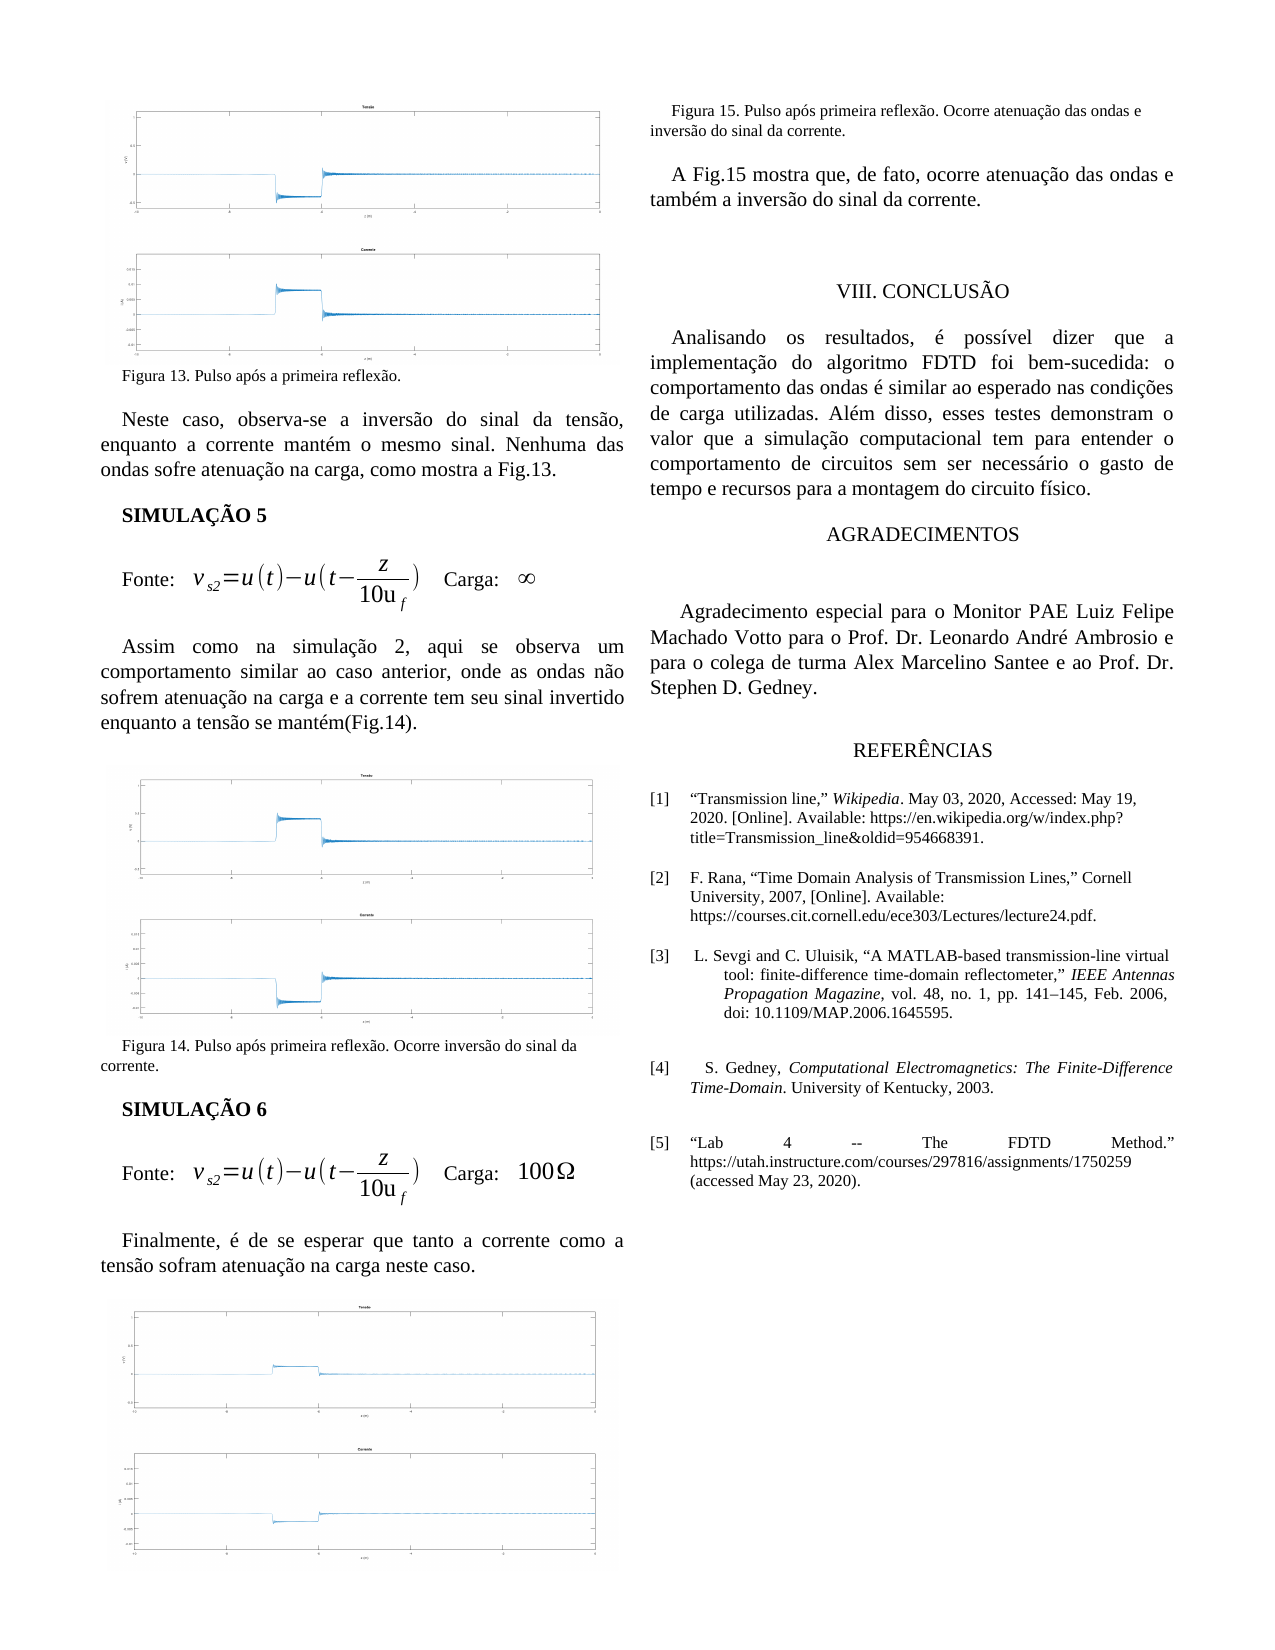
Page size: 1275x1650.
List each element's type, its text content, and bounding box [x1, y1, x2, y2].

text SIMULAÇÃO 5 [100, 503, 625, 527]
text A Fig.15 mostra que, de fato, ocorre atenuação das ondas e também a inversão do sinal da corrente. [650, 161, 1174, 211]
text Neste caso, observa-se a inversão do sinal da tensão, enquanto a corrente mantém o mesmo sinal. Nenhuma das ondas sofre atenuação na carga, como mostra a Fig.13. [100, 407, 625, 481]
text VIII. CONCLUSÃO [650, 279, 1174, 303]
text [5] “Lab 4 -- The FDTD Method.” https://utah.instructure.com/courses/297816/assignments/1750259 (accessed May 23, 2020). [650, 1132, 1174, 1190]
text Agradecimento especial para o Monitor PAE Luiz Felipe Machado Votto para o Prof. Dr. Leonardo André Ambrosio e para o colega de turma Alex Marcelino Santee e ao Prof. Dr. Stephen D. Gedney. [650, 599, 1174, 699]
text Fonte: Carga: [100, 1143, 625, 1206]
text REFERÊNCIAS [650, 737, 1174, 762]
text Finalmente, é de se esperar que tanto a corrente como a tensão sofram atenuação na carga neste caso. [100, 1228, 625, 1277]
text SIMULAÇÃO 6 [100, 1097, 625, 1121]
text Assim como na simulação 2, aqui se observa um comportamento similar ao caso anterior, onde as ondas não sofrem atenuação na carga e a corrente tem seu sinal invertido enquanto a tensão se mantém(Fig.14). [100, 634, 625, 734]
text AGRADECIMENTOS [650, 522, 1174, 546]
text Analisando os resultados, é possível dizer que a implementação do algoritmo FDTD foi bem-sucedida: o comportamento das ondas é similar ao esperado nas condições de carga utilizadas. Além disso, esses testes demonstram o valor que a simulação computacional tem para entender o comportamento de circuitos sem ser necessário o gasto de tempo e recursos para a montagem do circuito físico. [650, 325, 1174, 500]
text [2] F. Rana, “Time Domain Analysis of Transmission Lines,” Cornell University, 2007, [Online]. Available: https://courses.cit.cornell.edu/ece303/Lectures/lecture24.pdf. [650, 867, 1174, 925]
text Fonte: Carga: [100, 549, 625, 612]
text [1] “Transmission line,” Wikipedia. May 03, 2020, Accessed: May 19, 2020. [Online]. Available: https://en.wikipedia.org/w/index.php?title=Transmission_line&oldid=954668391. [650, 789, 1174, 847]
text Figura 14. Pulso após primeira reflexão. Ocorre inversão do sinal da corrente. [100, 756, 625, 1075]
picture [105, 100, 621, 365]
text [3] L. Sevgi and C. Uluisik, “A MATLAB-based transmission-line virtual tool: finite-difference time-domain reflectometer,” IEEE Antennas Propagation Magazine, vol. 48, no. 1, pp. 141–145, Feb. 2006, doi: 10.1109/MAP.2006.1645595. [650, 946, 1174, 1022]
picture [106, 1299, 619, 1571]
text Figura 13. Pulso após a primeira reflexão. [100, 100, 625, 385]
text [4] S. Gedney, Computational Electromagnetics: The Finite-Difference Time-Domain. University of Kentucky, 2003. [650, 1058, 1174, 1097]
picture [105, 765, 620, 1036]
text Figura 15. Pulso após primeira reflexão. Ocorre atenuação das ondas e inversão do sinal da corrente. [650, 100, 1174, 140]
